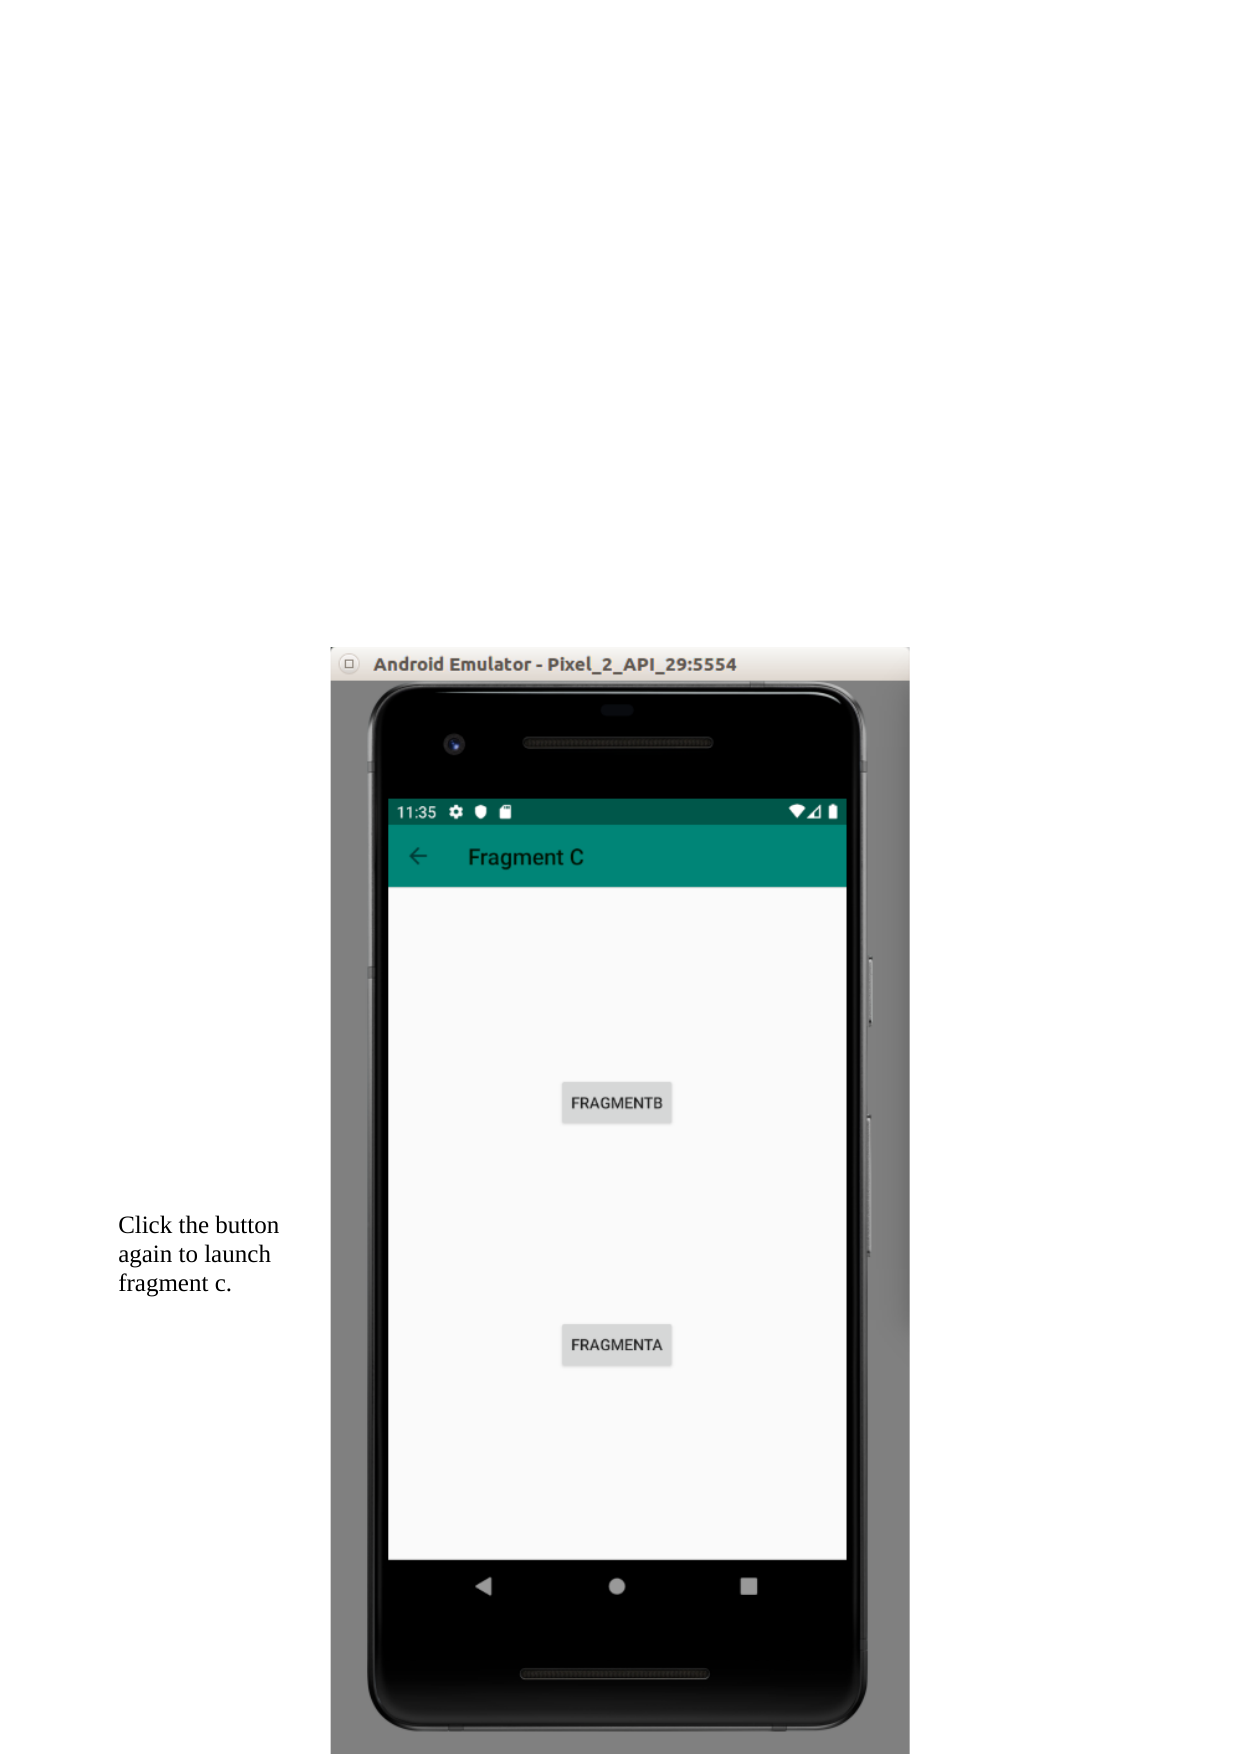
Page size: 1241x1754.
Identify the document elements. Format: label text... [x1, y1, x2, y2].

text Click the button again to launch fragment c. [118, 1211, 330, 1297]
picture [330, 647, 910, 1754]
text [910, 1211, 1122, 1297]
